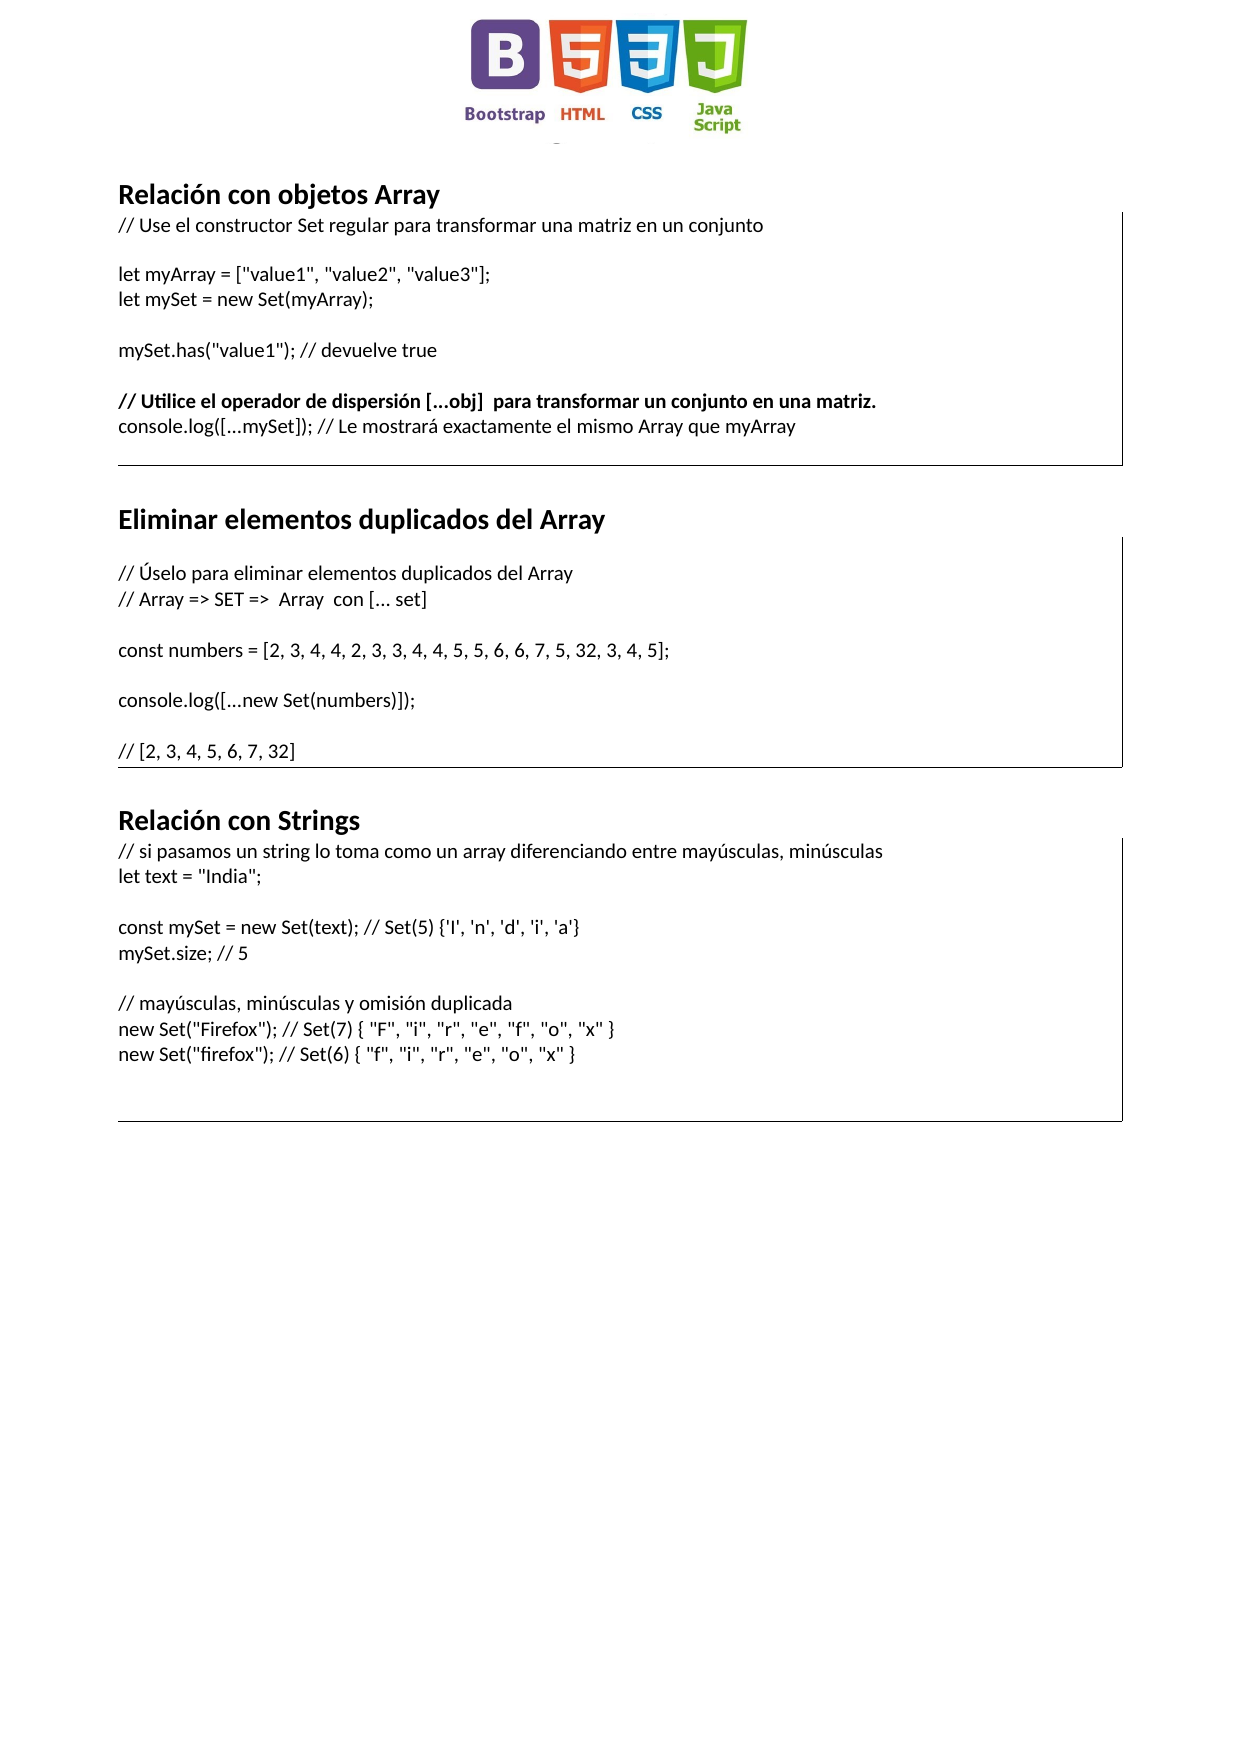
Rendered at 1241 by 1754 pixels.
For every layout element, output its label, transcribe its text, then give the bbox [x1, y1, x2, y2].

text mySet.has("value1"); // devuelve true [118, 337, 1122, 363]
text const numbers = [2, 3, 4, 4, 2, 3, 3, 4, 4, 5, 5, 6, 6, 7, 5, 32, 3, 4, 5]; [118, 637, 1122, 662]
text let myArray = ["value1", "value2", "value3"]; [118, 261, 1122, 286]
subtitle Relación con objetos Array [118, 176, 1122, 212]
text console.log([...new Set(numbers)]); [118, 688, 1122, 713]
text console.log([...mySet]); // Le mostrará exactamente el mismo Array que myArray [118, 413, 1122, 439]
text // mayúsculas, minúsculas y omisión duplicada [118, 991, 1122, 1016]
text let mySet = new Set(myArray); [118, 286, 1122, 312]
text let text = "India"; [118, 863, 1122, 889]
text new Set("firefox"); // Set(6) { "f", "i", "r", "e", "o", "x" } [118, 1041, 1122, 1067]
text // Array => SET => Array con [... set] [118, 586, 1122, 611]
text const mySet = new Set(text); // Set(5) {'I', 'n', 'd', 'i', 'a'} [118, 914, 1122, 940]
text // [2, 3, 4, 5, 6, 7, 32] [118, 738, 1122, 767]
text // Úselo para eliminar elementos duplicados del Array [118, 561, 1122, 586]
text // Utilice el operador de dispersión [...obj] para transformar un conjunto en una matriz. [118, 388, 1122, 413]
text // Use el constructor Set regular para transformar una matriz en un conjunto [118, 212, 1122, 237]
text mySet.size; // 5 [118, 940, 1122, 965]
subtitle Relación con Strings [118, 802, 1122, 838]
subtitle Eliminar elementos duplicados del Array [118, 501, 1122, 537]
picture [456, 13, 756, 144]
text // si pasamos un string lo toma como un array diferenciando entre mayúsculas, minúsculas [118, 838, 1122, 863]
text new Set("Firefox"); // Set(7) { "F", "i", "r", "e", "f", "o", "x" } [118, 1016, 1122, 1041]
